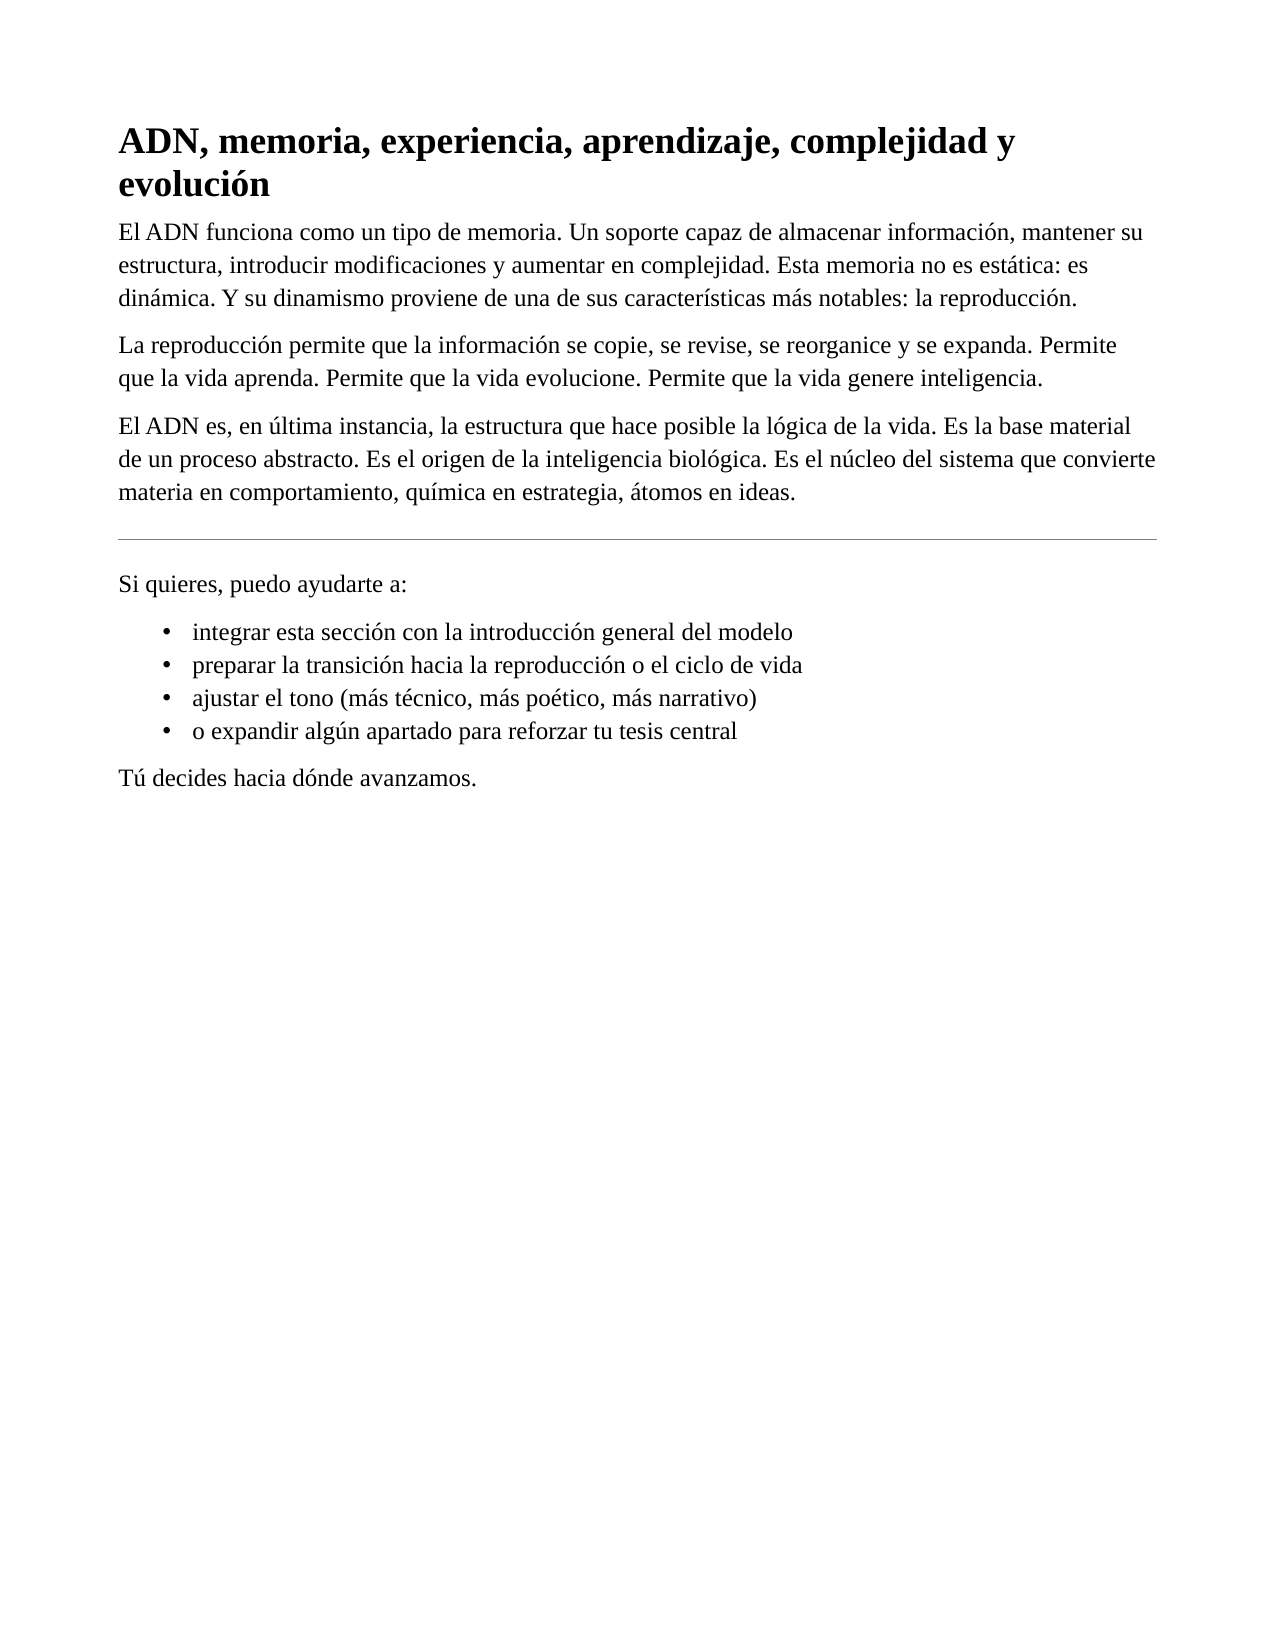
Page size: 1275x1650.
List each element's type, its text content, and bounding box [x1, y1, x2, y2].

subtitle ADN, memoria, experiencia, aprendizaje, complejidad y evolución [118, 118, 1157, 204]
text El ADN funciona como un tipo de memoria. Un soporte capaz de almacenar información, mantener su estructura, introducir modificaciones y aumentar en complejidad. Esta memoria no es estática: es dinámica. Y su dinamismo proviene de una de sus características más notables: la reproducción. [118, 217, 1157, 312]
text Tú decides hacia dónde avanzamos. [118, 763, 1157, 792]
text Si quieres, puedo ayudarte a: [118, 569, 1157, 598]
list ajustar el tono (más técnico, más poético, más narrativo) [162, 683, 1157, 711]
text El ADN es, en última instancia, la estructura que hace posible la lógica de la vida. Es la base material de un proceso abstracto. Es el origen de la inteligencia biológica. Es el núcleo del sistema que convierte materia en comportamiento, química en estrategia, átomos en ideas. [118, 411, 1157, 506]
list preparar la transición hacia la reproducción o el ciclo de vida [162, 650, 1157, 678]
list integrar esta sección con la introducción general del modelo [162, 617, 1157, 645]
text La reproducción permite que la información se copie, se revise, se reorganice y se expanda. Permite que la vida aprenda. Permite que la vida evolucione. Permite que la vida genere inteligencia. [118, 331, 1157, 392]
list o expandir algún apartado para reforzar tu tesis central [162, 716, 1157, 744]
